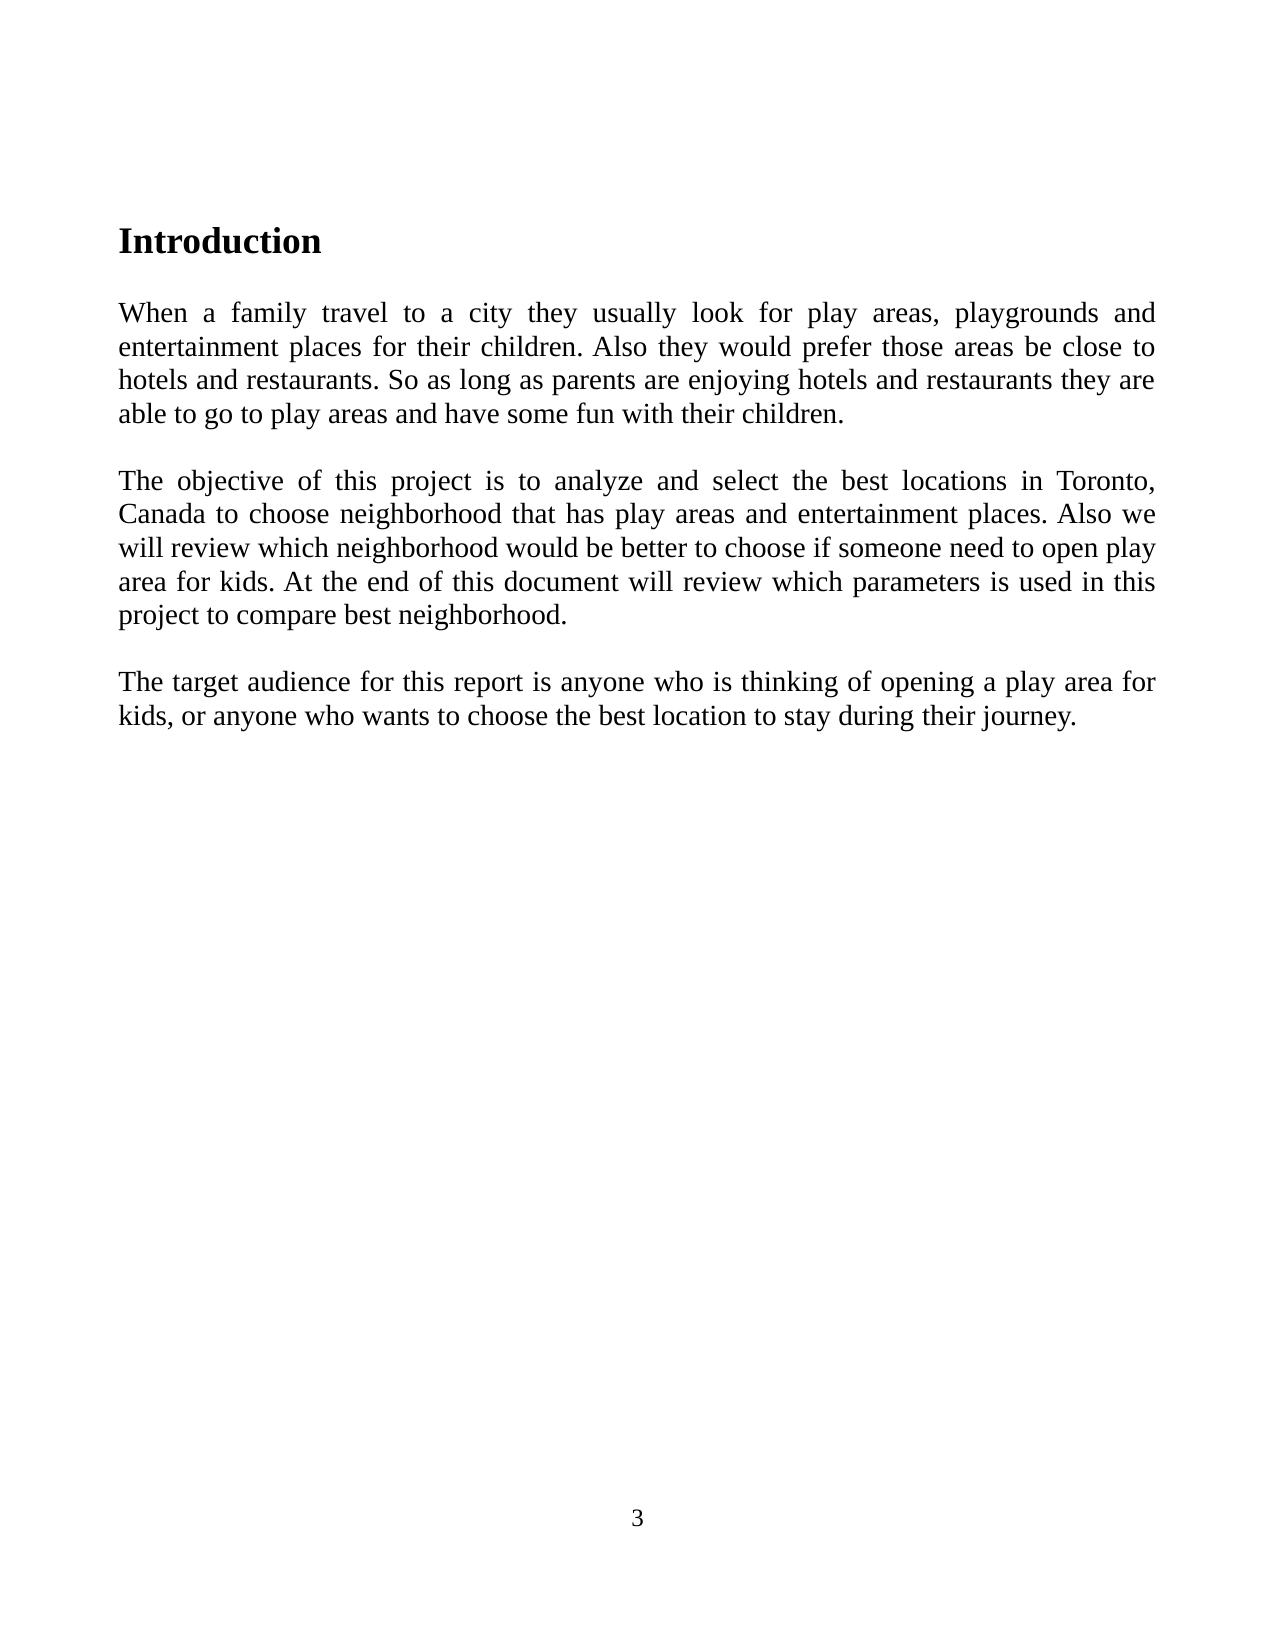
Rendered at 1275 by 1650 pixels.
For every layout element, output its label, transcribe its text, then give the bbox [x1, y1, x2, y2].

text When a family travel to a city they usually look for play areas, playgrounds and entertainment places for their children. Also they would prefer those areas be close to hotels and restaurants. So as long as parents are enjoying hotels and restaurants they are able to go to play areas and have some fun with their children. [118, 295, 1157, 429]
text Introduction [118, 219, 1157, 262]
text The target audience for this report is anyone who is thinking of opening a play area for kids, or anyone who wants to choose the best location to stay during their journey. [118, 664, 1157, 731]
text The objective of this project is to analyze and select the best locations in Toronto, Canada to choose neighborhood that has play areas and entertainment places. Also we will review which neighborhood would be better to choose if someone need to open play area for kids. At the end of this document will review which parameters is used in this project to compare best neighborhood. [118, 463, 1157, 631]
